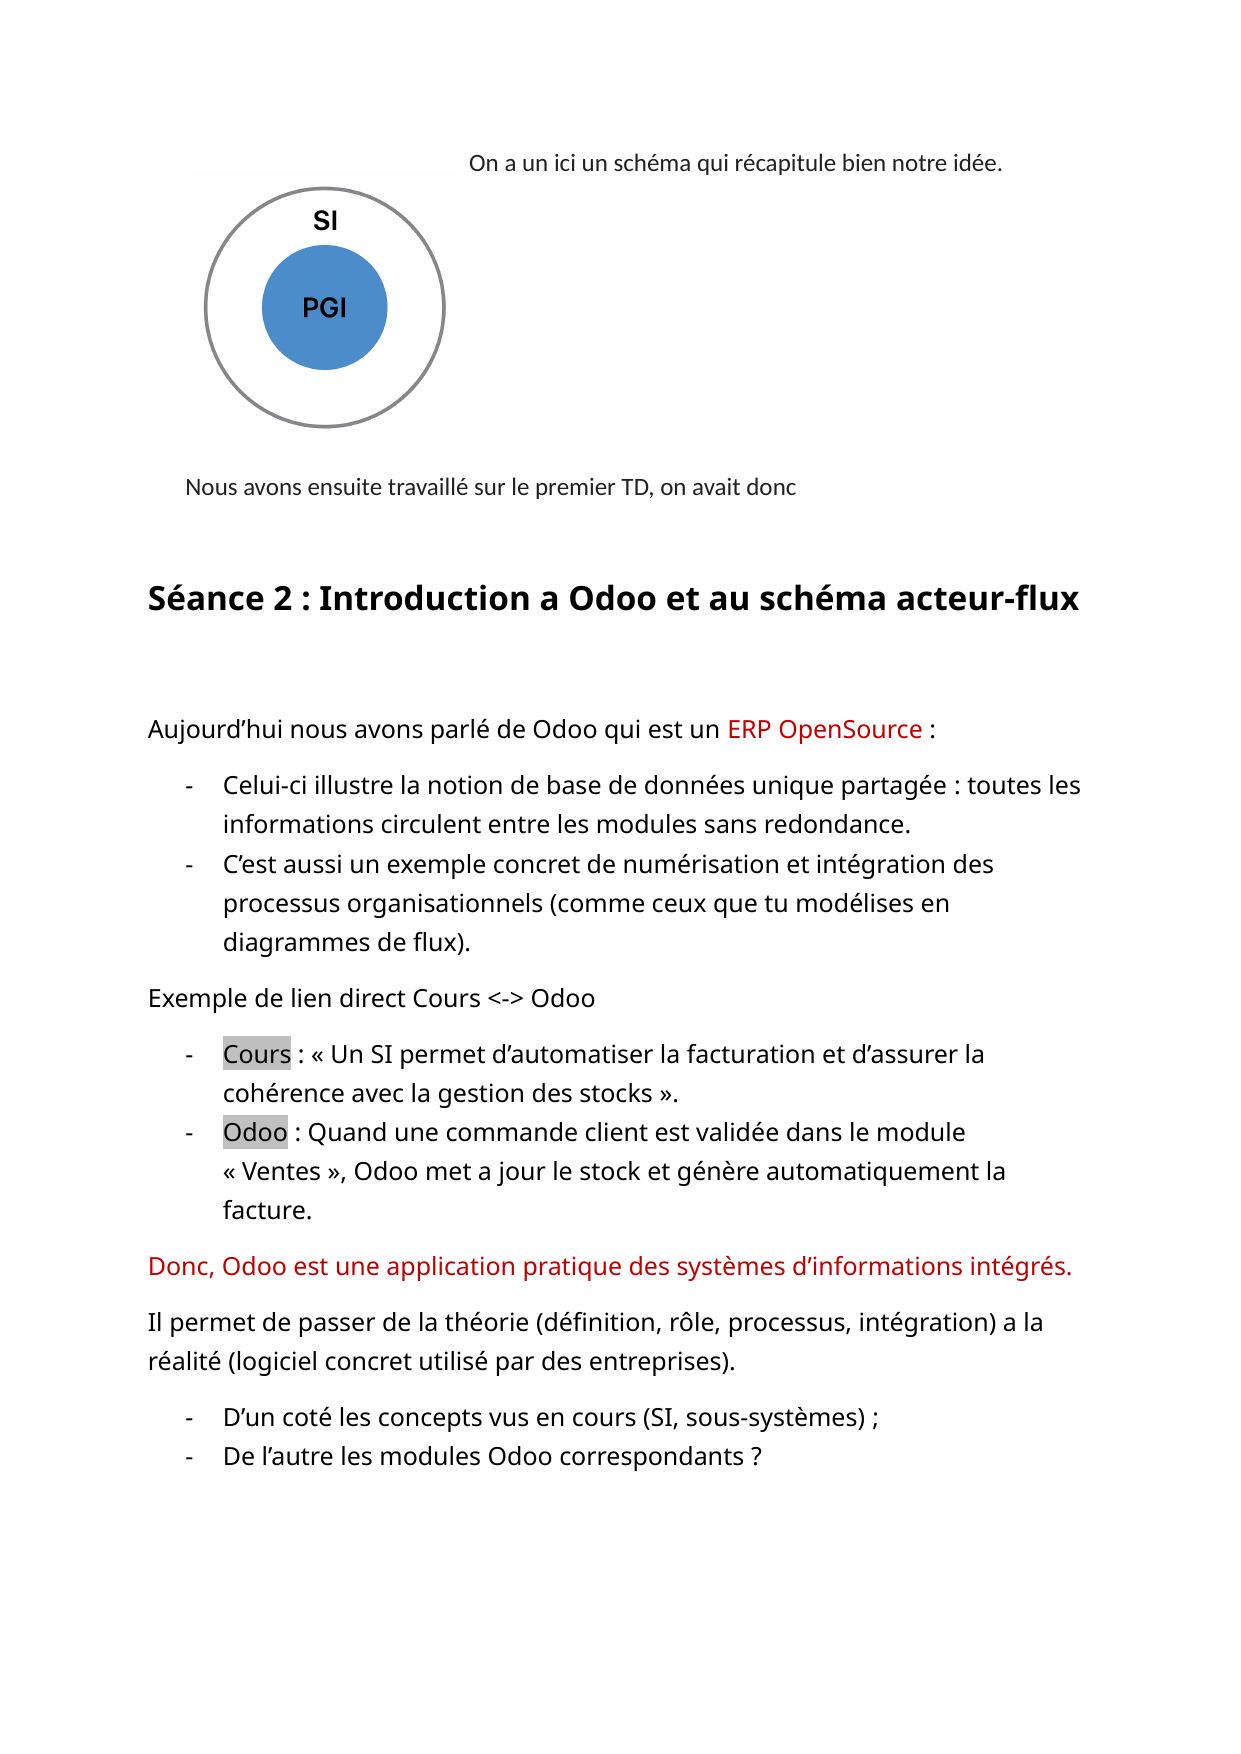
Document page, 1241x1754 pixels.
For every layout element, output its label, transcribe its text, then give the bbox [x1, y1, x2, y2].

list Celui-ci illustre la notion de base de données unique partagée : toutes les informations circulent entre les modules sans redondance. [185, 768, 1093, 841]
list D’un coté les concepts vus en cours (SI, sous-systèmes) ; [185, 1400, 1093, 1434]
text Il permet de passer de la théorie (définition, rôle, processus, intégration) a la réalité (logiciel concret utilisé par des entreprises). [148, 1305, 1093, 1378]
text On a un ici un schéma qui récapitule bien notre idée. [185, 148, 1093, 450]
text Aujourd’hui nous avons parlé de Odoo qui est un ERP OpenSource : [148, 712, 1093, 746]
list De l’autre les modules Odoo correspondants ? [185, 1439, 1093, 1473]
text Donc, Odoo est une application pratique des systèmes d’informations intégrés. [148, 1249, 1093, 1283]
text Nous avons ensuite travaillé sur le premier TD, on avait donc [185, 471, 1093, 502]
list Odoo : Quand une commande client est validée dans le module « Ventes », Odoo met a jour le stock et génère automatiquement la facture. [185, 1115, 1093, 1227]
text Séance 2 : Introduction a Odoo et au schéma acteur-flux [148, 574, 1093, 620]
text Exemple de lien direct Cours <-> Odoo [148, 981, 1093, 1014]
list Cours : « Un SI permet d’automatiser la facturation et d’assurer la cohérence avec la gestion des stocks ». [185, 1036, 1093, 1109]
list C’est aussi un exemple concret de numérisation et intégration des processus organisationnels (comme ceux que tu modélises en diagrammes de flux). [185, 846, 1093, 959]
